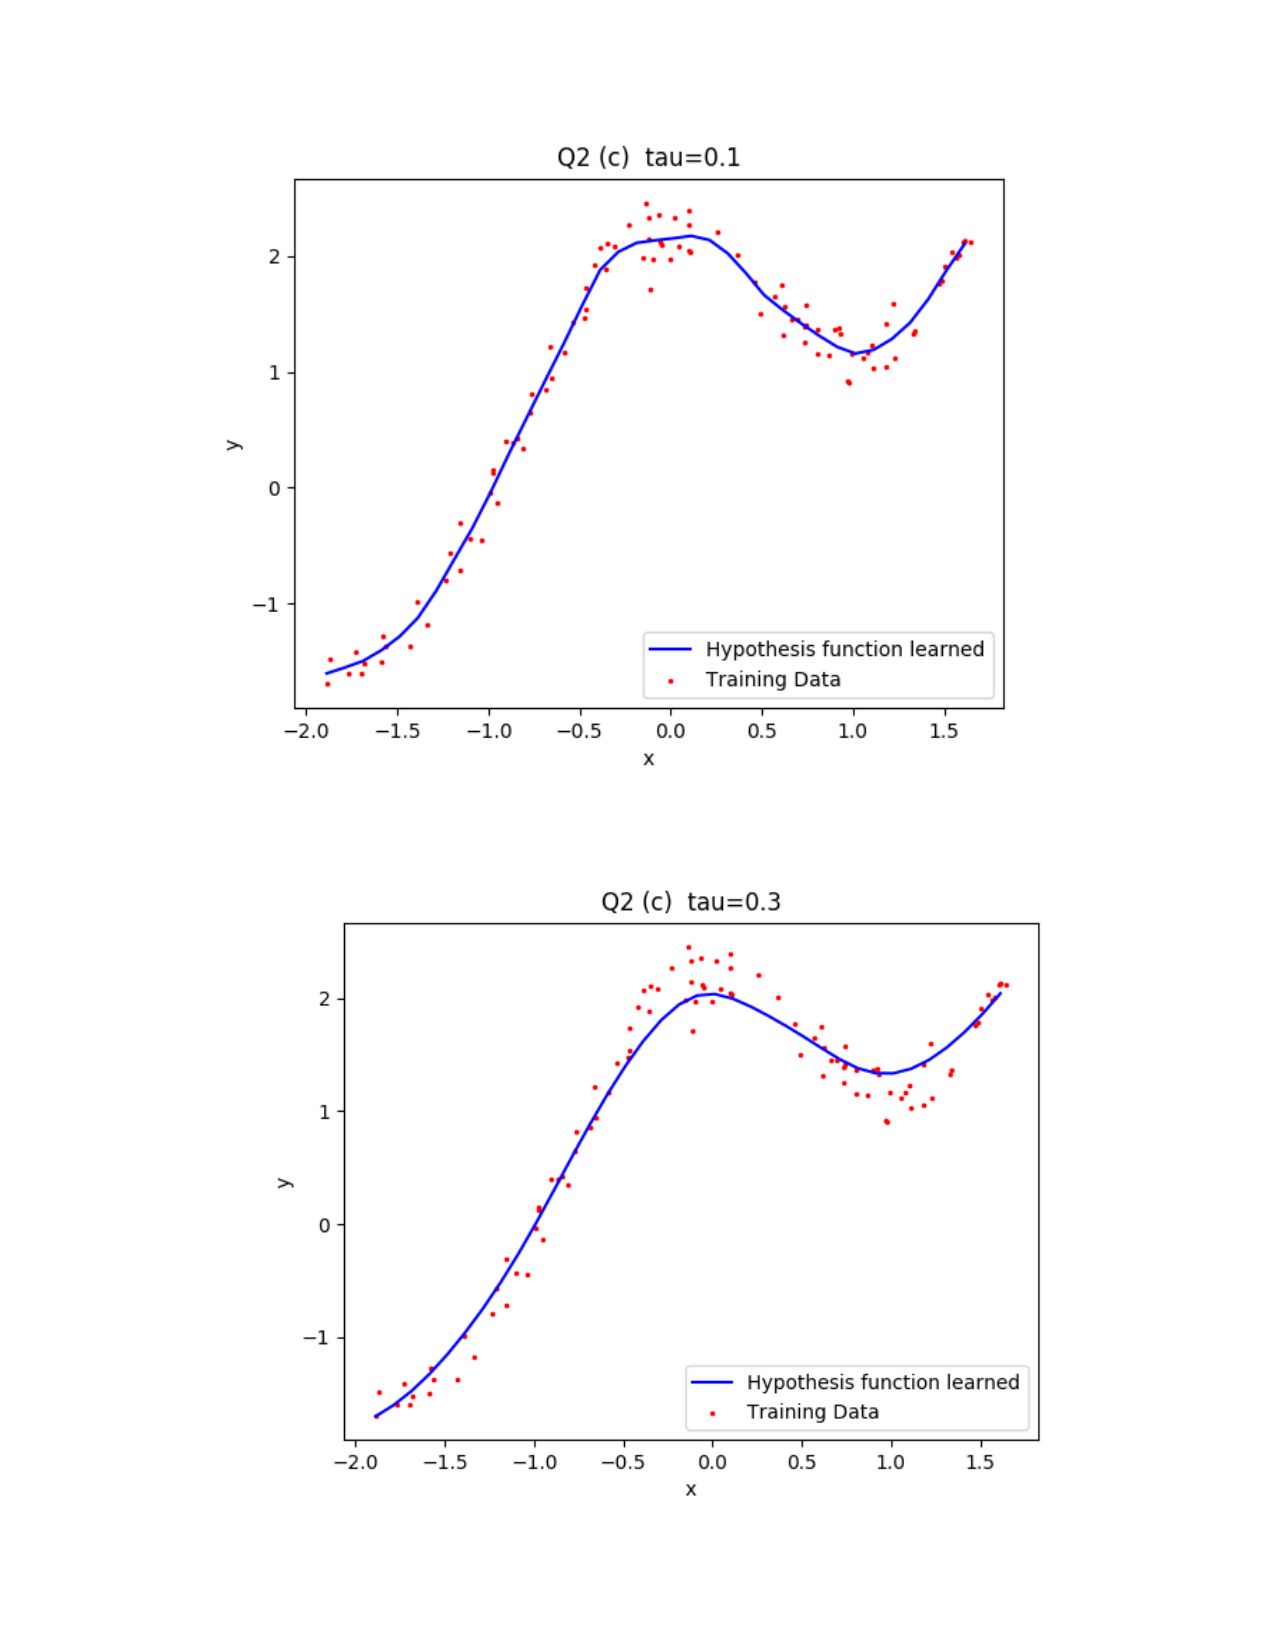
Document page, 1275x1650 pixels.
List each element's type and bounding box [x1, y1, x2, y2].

picture [180, 97, 1095, 784]
picture [232, 842, 1128, 1514]
